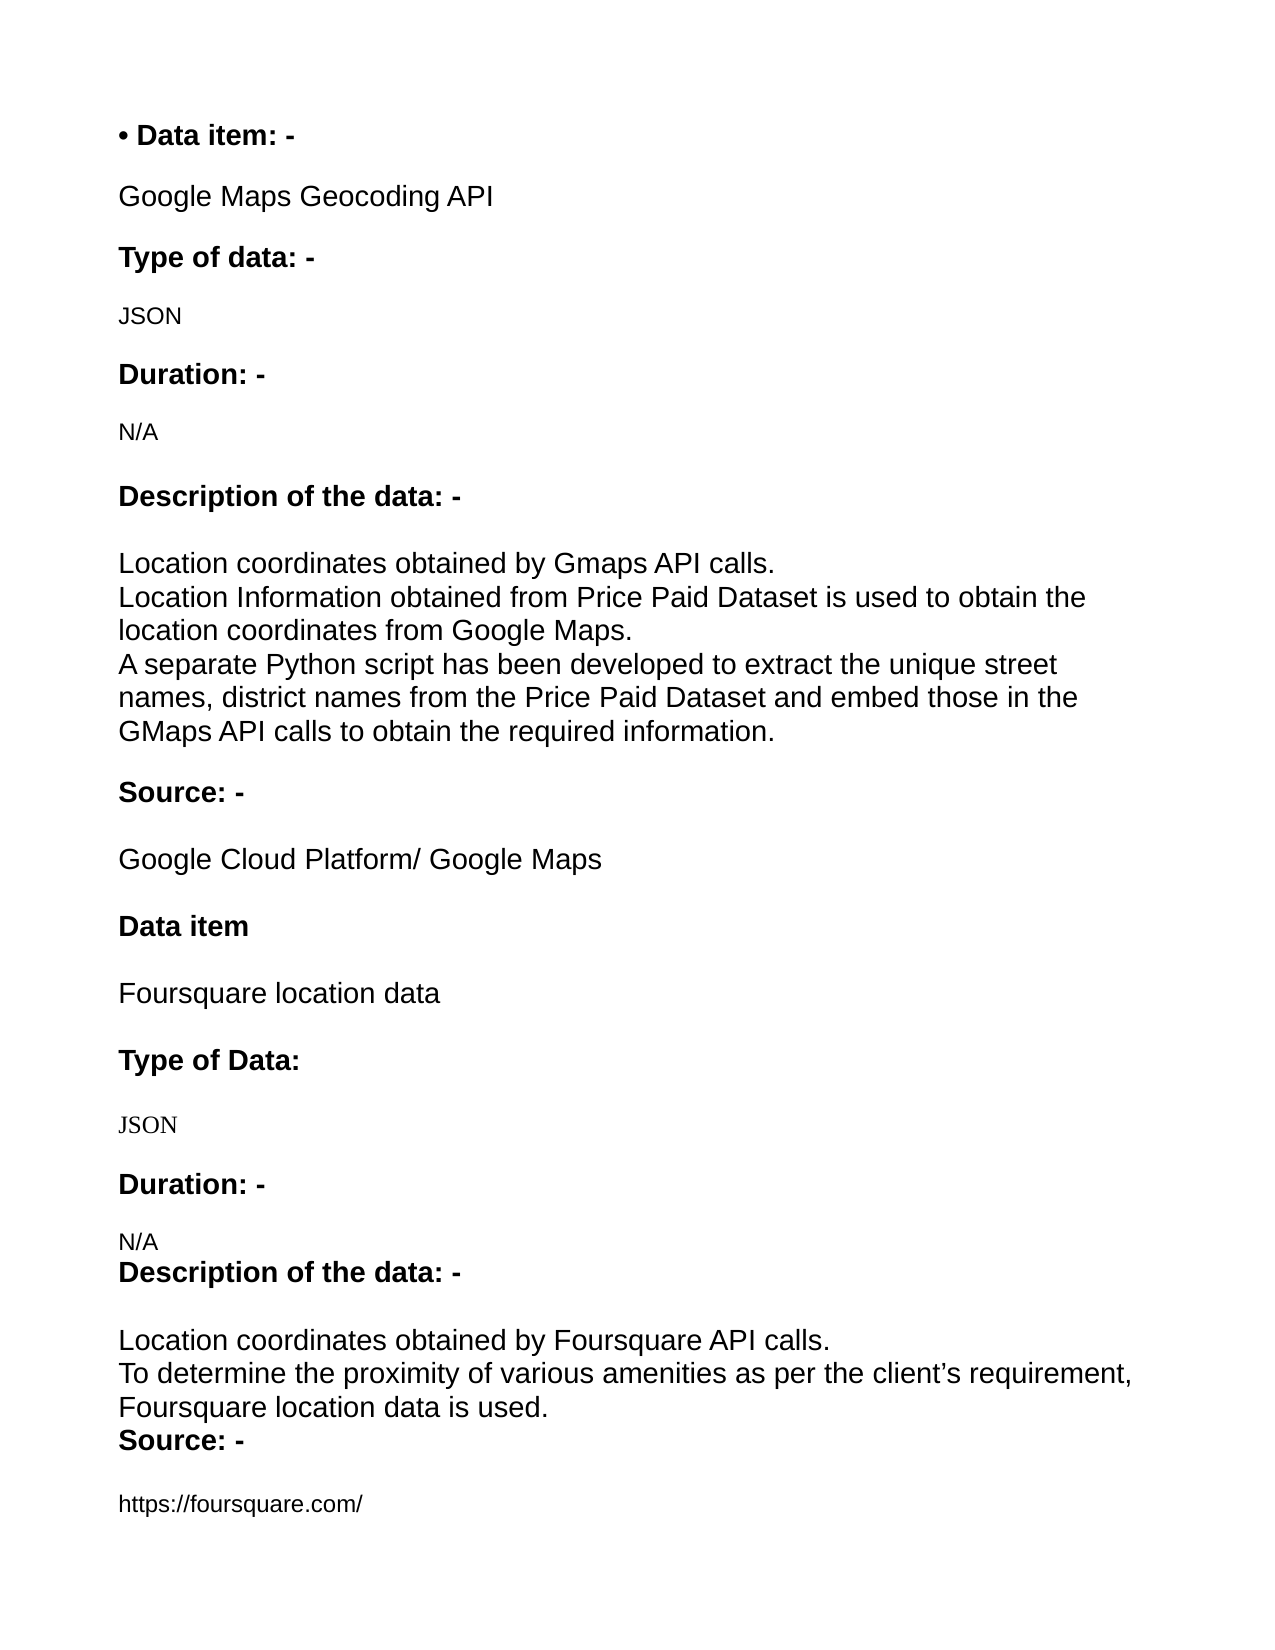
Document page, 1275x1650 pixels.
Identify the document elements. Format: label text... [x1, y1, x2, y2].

text N/A [118, 418, 1157, 446]
text Type of data: - [118, 240, 1157, 274]
text JSON [118, 1110, 1157, 1139]
text Source: - [118, 1423, 1157, 1457]
text Data item [118, 909, 1157, 943]
text Location Information obtained from Price Paid Dataset is used to obtain the location coordinates from Google Maps. [118, 580, 1157, 647]
text Source: - [118, 775, 1157, 808]
list • Data item: - [118, 118, 1157, 152]
text Google Maps Geocoding API [118, 179, 1157, 213]
text A separate Python script has been developed to extract the unique street names, district names from the Price Paid Dataset and embed those in the GMaps API calls to obtain the required information. [118, 647, 1157, 747]
text Description of the data: - [118, 1256, 1157, 1289]
text Type of Data: [118, 1043, 1157, 1077]
text https://foursquare.com/ [118, 1490, 1157, 1518]
text Description of the data: - [118, 479, 1157, 513]
text JSON [118, 302, 1157, 329]
text N/A [118, 1228, 1157, 1256]
text Location coordinates obtained by Foursquare API calls. [118, 1323, 1157, 1356]
text Foursquare location data [118, 976, 1157, 1010]
text Google Cloud Platform/ Google Maps [118, 842, 1157, 876]
text Location coordinates obtained by Gmaps API calls. [118, 546, 1157, 580]
text Duration: - [118, 357, 1157, 390]
text Duration: - [118, 1167, 1157, 1200]
text To determine the proximity of various amenities as per the client’s requirement, Foursquare location data is used. [118, 1356, 1157, 1423]
